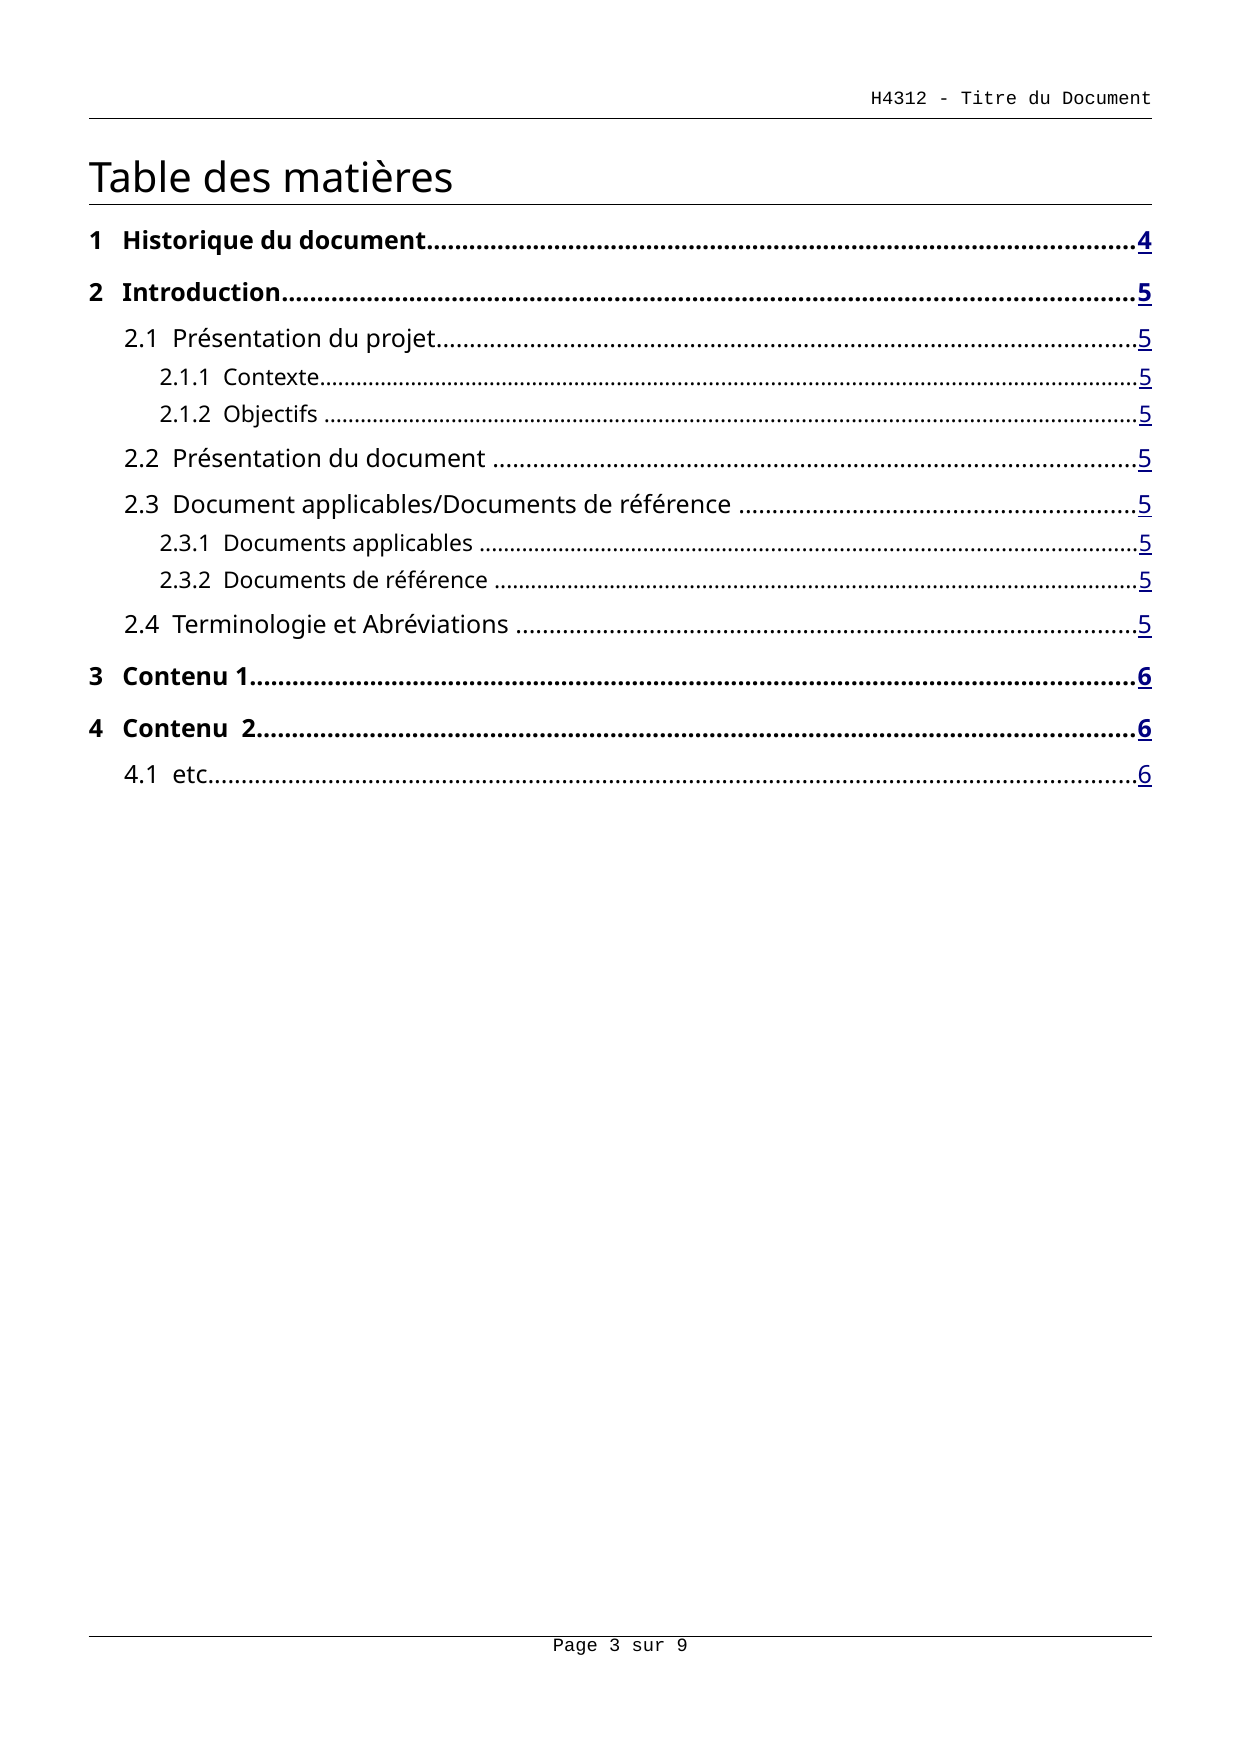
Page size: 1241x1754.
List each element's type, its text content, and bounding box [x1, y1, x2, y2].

text 2.1 Présentation du projet 5 [124, 321, 1152, 355]
text 4.1 etc 6 [124, 756, 1152, 790]
text 2.3 Document applicables/Documents de référence 5 [124, 487, 1152, 521]
text 2.3.1 Documents applicables 5 [159, 527, 1152, 558]
text 2.1.1 Contexte 5 [159, 361, 1152, 392]
text 2 Introduction 5 [88, 275, 1152, 309]
text 4 Contenu 2 6 [88, 710, 1152, 744]
text 2.2 Présentation du document 5 [124, 441, 1152, 475]
text 3 Contenu 1 6 [88, 659, 1152, 693]
text 2.1.2 Objectifs 5 [159, 398, 1152, 429]
text 2.4 Terminologie et Abréviations 5 [124, 607, 1152, 641]
text 1 Historique du document 4 [88, 223, 1152, 257]
text 2.3.2 Documents de référence 5 [159, 564, 1152, 595]
text Table des matières [88, 147, 1152, 205]
